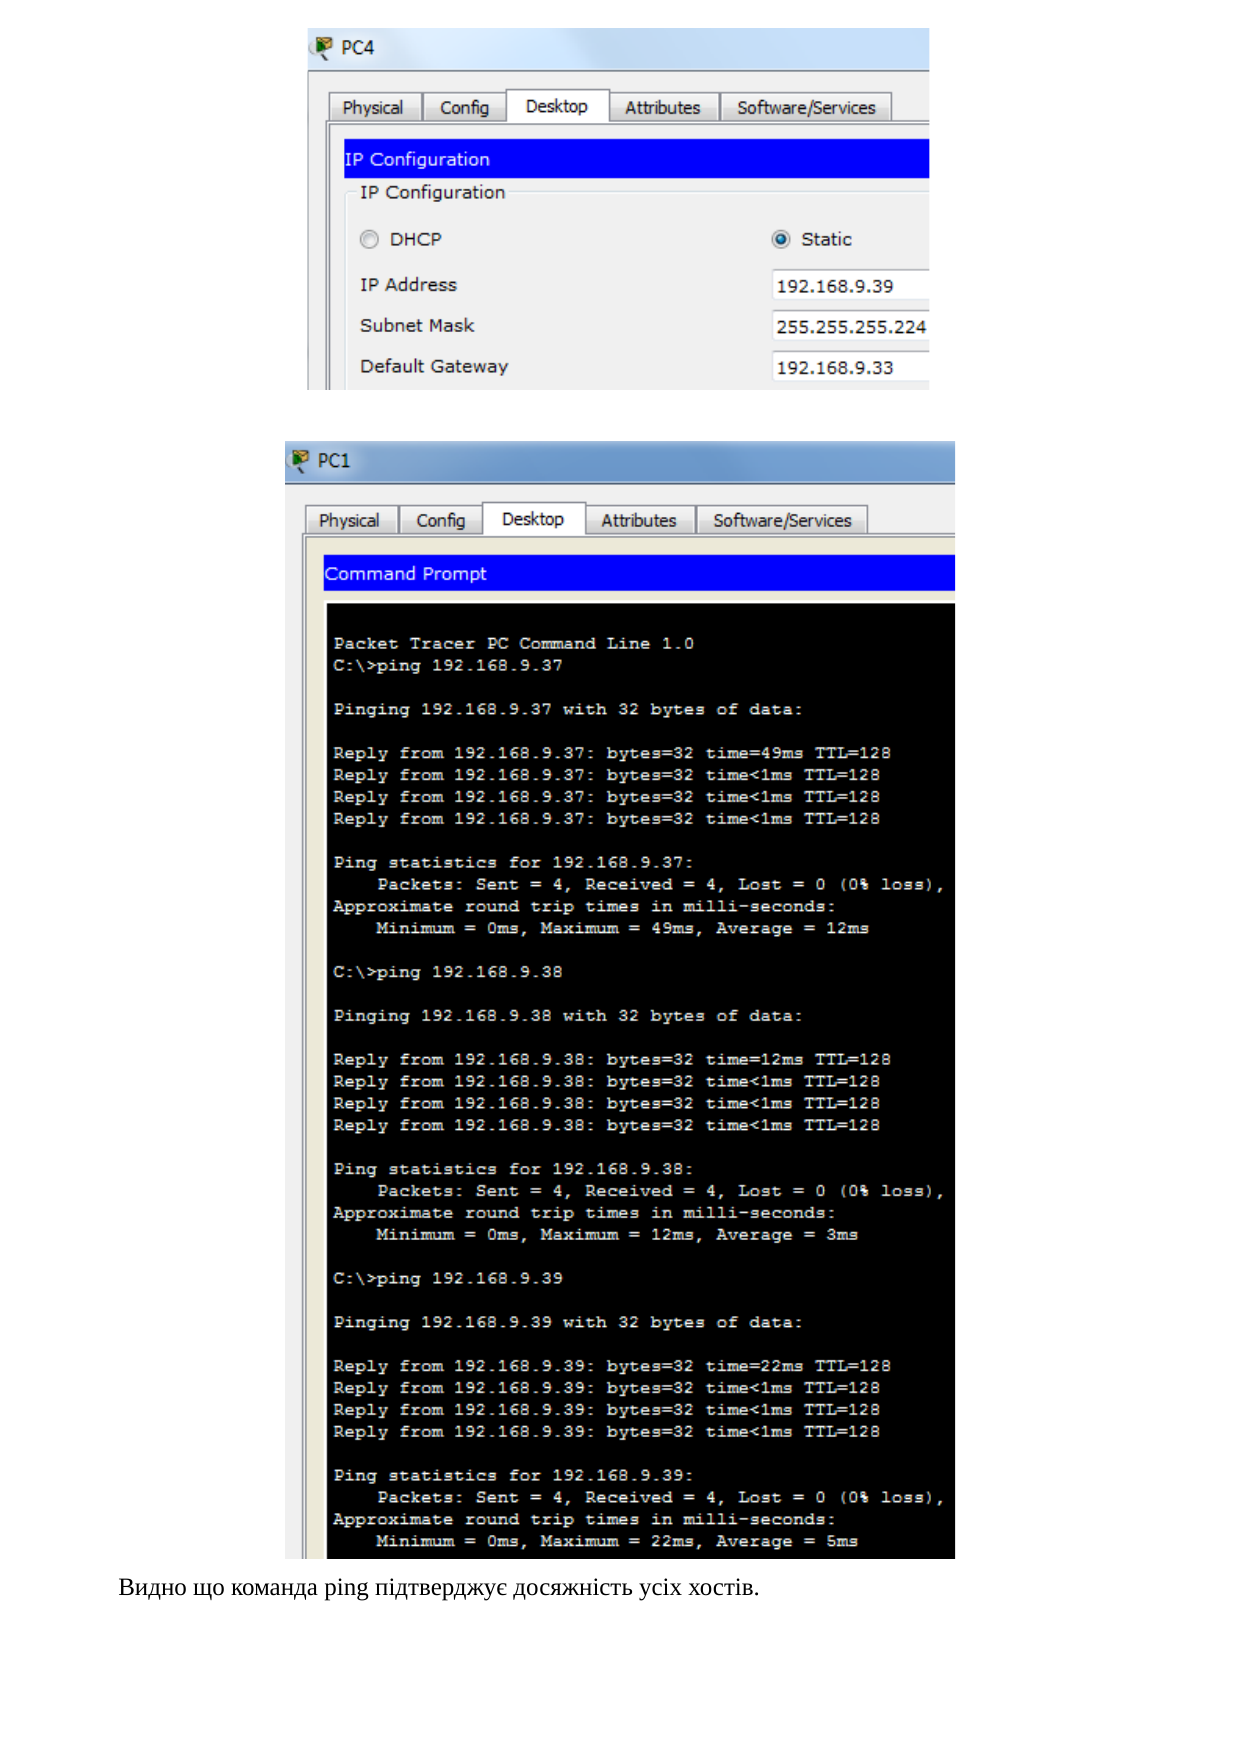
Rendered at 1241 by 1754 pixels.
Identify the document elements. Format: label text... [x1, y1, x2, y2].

picture [285, 441, 956, 1559]
list Видно що команда ping підтверджує досяжність усіх хостів. [118, 1572, 1122, 1601]
picture [307, 28, 930, 390]
